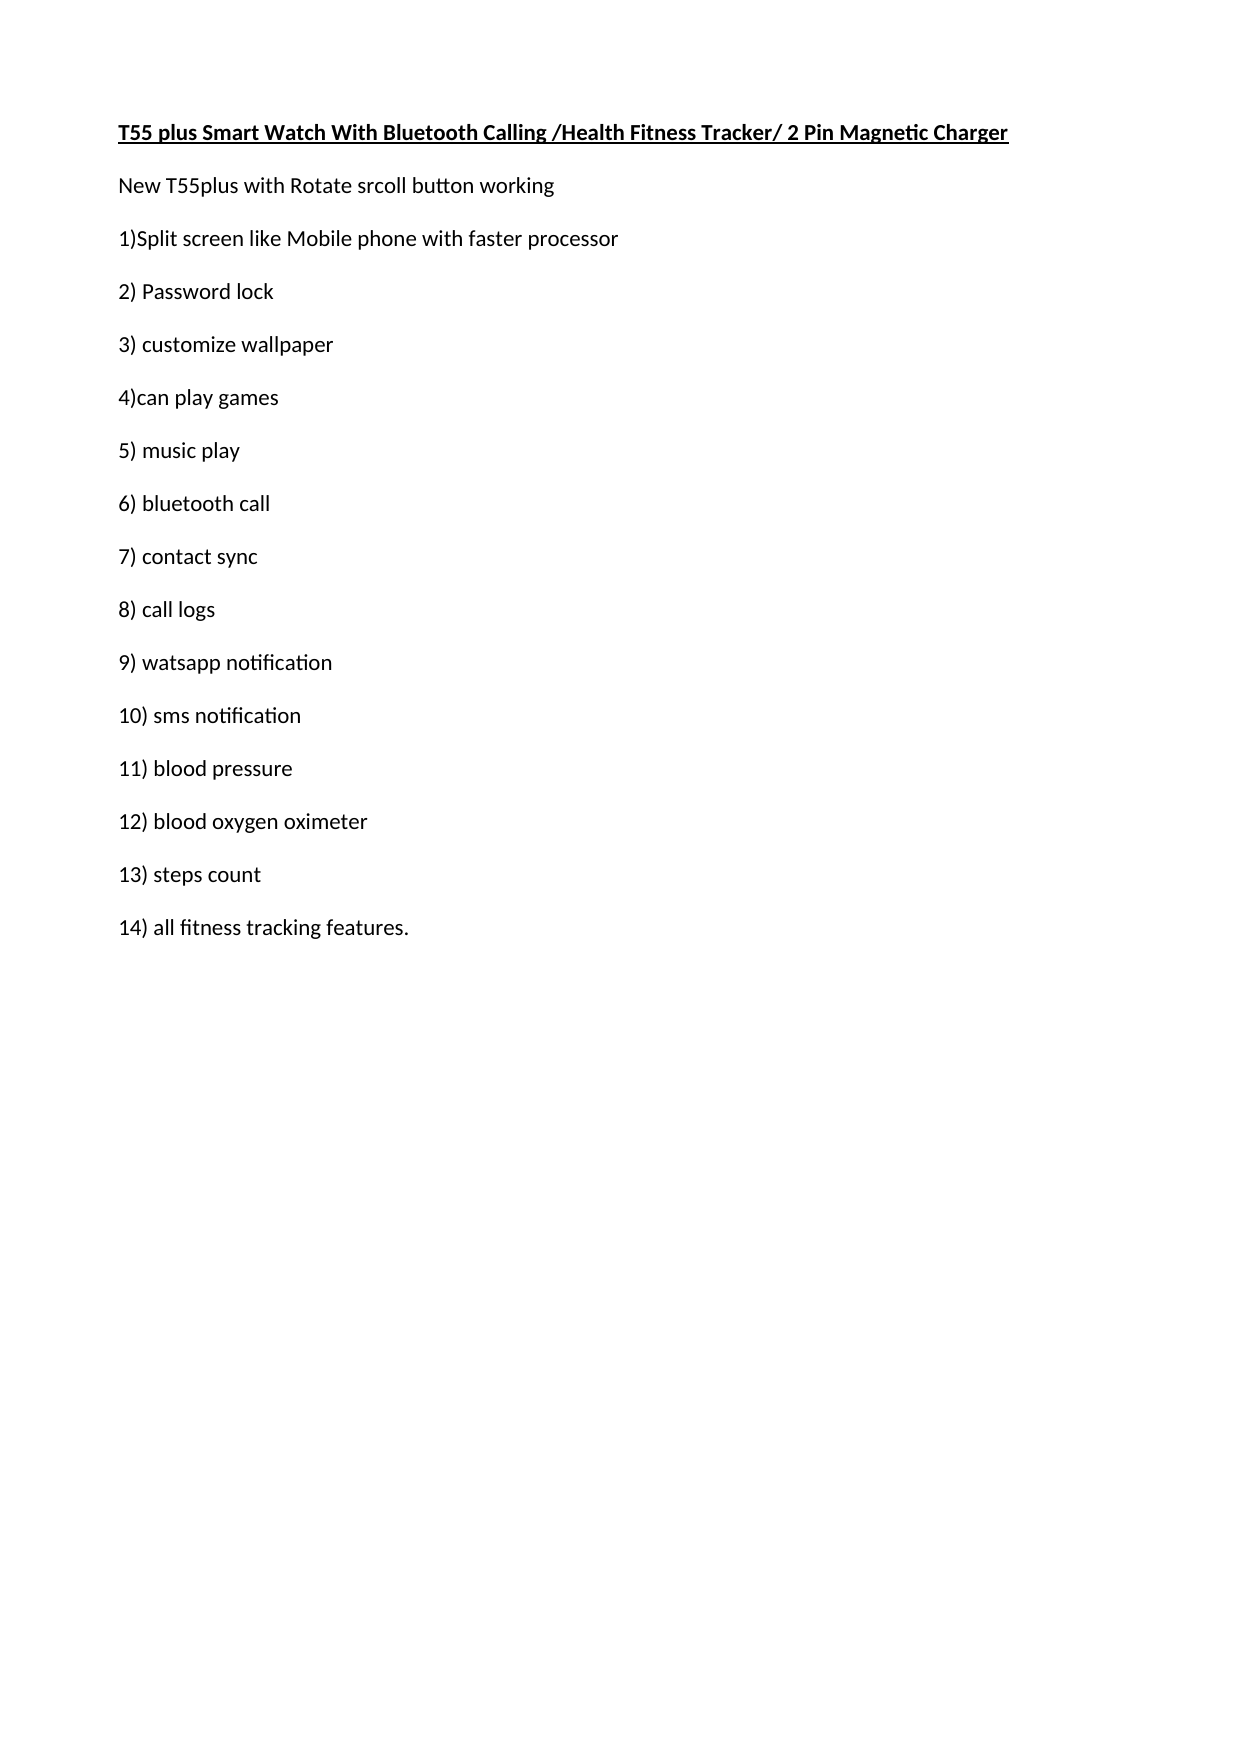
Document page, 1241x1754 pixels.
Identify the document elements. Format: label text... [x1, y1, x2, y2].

text 6) bluetooth call [118, 489, 1122, 517]
text 4)can play games [118, 383, 1122, 411]
text 3) customize wallpaper [118, 330, 1122, 358]
text 13) steps count [118, 860, 1122, 888]
text 9) watsapp notification [118, 648, 1122, 676]
text 11) blood pressure [118, 754, 1122, 782]
text 12) blood oxygen oximeter [118, 807, 1122, 835]
text 7) contact sync [118, 542, 1122, 570]
text 1)Split screen like Mobile phone with faster processor [118, 224, 1122, 252]
text 10) sms notification [118, 701, 1122, 729]
text 2) Password lock [118, 277, 1122, 305]
text 8) call logs [118, 595, 1122, 623]
text 14) all fitness tracking features. [118, 913, 1122, 941]
text 5) music play [118, 436, 1122, 464]
text New T55plus with Rotate srcoll button working [118, 171, 1122, 199]
text T55 plus Smart Watch With Bluetooth Calling /Health Fitness Tracker/ 2 Pin Magnetic Charger [118, 118, 1122, 146]
